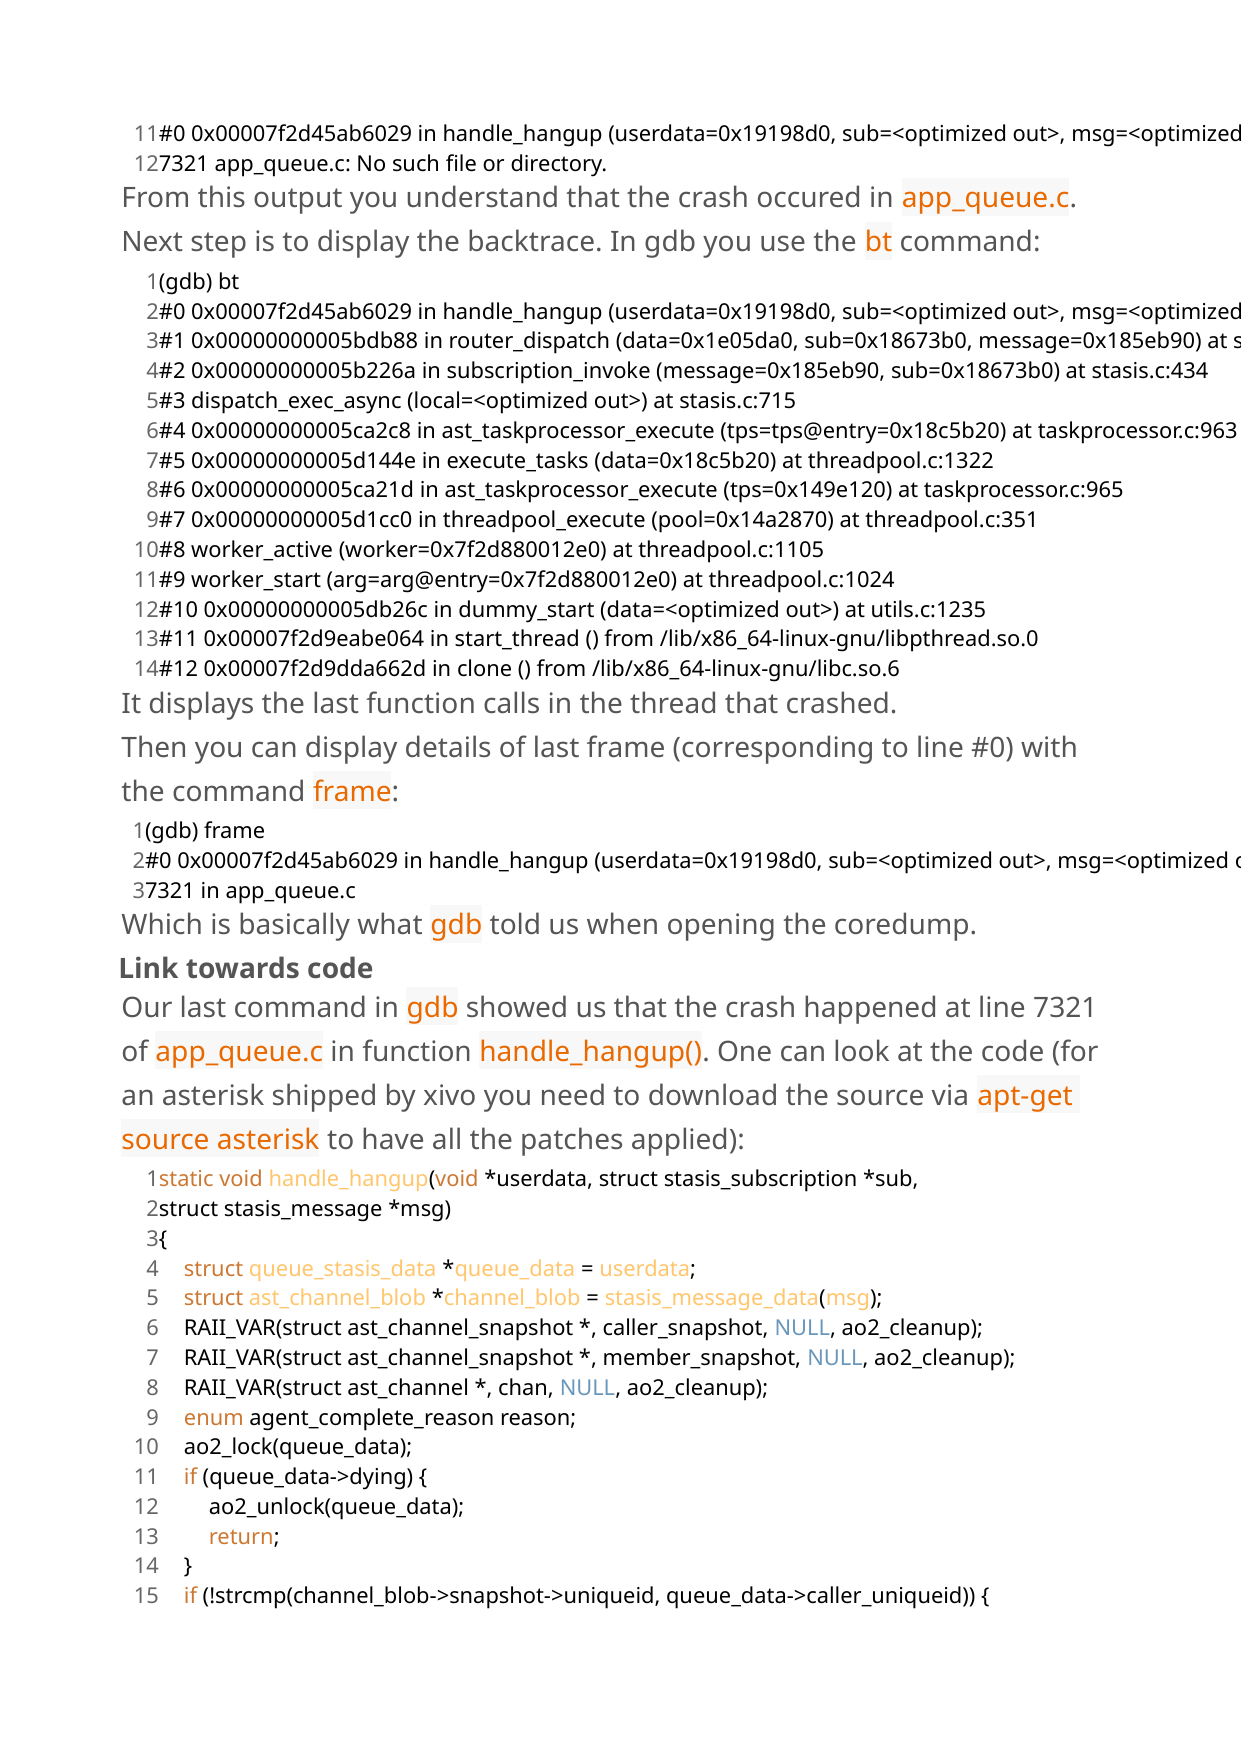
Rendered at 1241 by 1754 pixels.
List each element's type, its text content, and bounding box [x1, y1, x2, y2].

subtitle Link towards code [118, 948, 1122, 987]
table_header 11 12 [118, 118, 159, 178]
table_header (gdb) frame #0 0x00007f2d45ab6029 in handle_hangup (userdata=0x19198d0, sub=<optimized out>, msg=<optimized out>) at app_queue.c:7321 7321 in app_queue.c [145, 815, 1240, 904]
table_header 1 2 3 [118, 815, 145, 904]
text From this output you understand that the crash occured in app_queue.c. [121, 178, 1119, 216]
text Which is basically what gdb told us when opening the coredump. [121, 904, 1119, 943]
table_header 1 2 3 4 5 6 7 8 9 10 11 12 13 14 [118, 266, 159, 683]
table_header static void handle_hangup(void *userdata, struct stasis_subscription *sub, struct stasis_message *msg) { struct queue_stasis_data *queue_data = userdata; struct ast_channel_blob *channel_blob = stasis_message_data(msg); RAII_VAR(struct ast_channel_snapshot *, caller_snapshot, NULL, ao2_cleanup); RAII_VAR(struct ast_channel_snapshot *, member_snapshot, NULL, ao2_cleanup); RAII_VAR(struct ast_channel *, chan, NULL, ao2_cleanup); enum agent_complete_reason reason; ao2_lock(queue_data); if (queue_data->dying) { ao2_unlock(queue_data); return; } if (!strcmp(channel_blob->snapshot->uniqueid, queue_data->caller_uniqueid)) { reason = CALLER; } else if (!strcmp(channel_blob->snapshot->uniqueid, queue_data->member_uniqueid)) { reason = AGENT; } else { ao2_unlock(queue_data); return; } chan = ast_channel_get_by_name(channel_blob->snapshot->name); if (chan && (ast_channel_has_role(chan, AST_TRANSFERER_ROLE_NAME) || !ast_strlen_zero(pbx_builtin_getvar_helper(chan, "ATTENDEDTRANSFER")) || !ast_strlen_zero(pbx_builtin_getvar_helper(chan, "BLINDTRANSFER")))) { /* Channel that is hanging up is doing it as part of a transfer. * We'll get a transfer event later */ ao2_unlock(queue_data); return; } caller_snapshot = ast_channel_snapshot_get_latest(queue_data->caller_uniqueid); member_snapshot = ast_channel_snapshot_get_latest(queue_data->member_uniqueid); ao2_unlock(queue_data); ast_debug(3, "Detected hangup of queue %s channel %s\n", reason == CALLER ? "caller" : "member", channel_blob->snapshot->name); ast_queue_log(queue_data->queue->name, caller_snapshot->uniqueid, queue_data->member->membername, reason == CALLER ? "COMPLETECALLER" : "COMPLETEAGENT", "%ld|%ld|%d", (long) (queue_data->starttime - queue_data->holdstart), (long) (time(NULL) - queue_data->starttime), queue_data->caller_pos); update_queue(queue_data->queue, queue_data->member, queue_data->callcompletedinsl, time(NULL) - queue_data->starttime); send_agent_complete(queue_data->queue->name, caller_snapshot, member_snapshot, queue_data->member, queue_data->holdstart, queue_data->starttime, queue_data->caller_uniqueid, queue_data->queue->wrapuptime, reason); remove_stasis_subscriptions(queue_data); } [159, 1163, 1240, 1610]
text It displays the last function calls in the thread that crashed. Then you can display details of last frame (corresponding to line #0) with the command frame: [121, 683, 1119, 809]
table_header ... [New LWP 8725] [New LWP 8731] [New LWP 8756] [New LWP 8758] [New LWP 8927] [Thread debugging using libthread_db enabled] Using host libthread_db library "/lib/x86_64-linux-gnu/libthread_db.so.1". Core was generated by `/usr/sbin/asterisk -g -U asterisk'. Program terminated with signal SIGSEGV, Segmentation fault. #0 0x00007f2d45ab6029 in handle_hangup (userdata=0x19198d0, sub=<optimized out>, msg=<optimized out>) at app_queue.c:7321 7321 app_queue.c: No such file or directory. [159, 118, 1240, 178]
text Next step is to display the backtrace. In gdb you use the bt command: [121, 222, 1119, 260]
text Our last command in gdb showed us that the crash happened at line 7321 of app_queue.c in function handle_hangup(). One can look at the code (for an asterisk shipped by xivo you need to download the source via apt-get source asterisk to have all the patches applied): [121, 987, 1119, 1157]
table_header (gdb) bt #0 0x00007f2d45ab6029 in handle_hangup (userdata=0x19198d0, sub=<optimized out>, msg=<optimized out>) at app_queue.c:7321 #1 0x00000000005bdb88 in router_dispatch (data=0x1e05da0, sub=0x18673b0, message=0x185eb90) at stasis_message_router.c:201 #2 0x00000000005b226a in subscription_invoke (message=0x185eb90, sub=0x18673b0) at stasis.c:434 #3 dispatch_exec_async (local=<optimized out>) at stasis.c:715 #4 0x00000000005ca2c8 in ast_taskprocessor_execute (tps=tps@entry=0x18c5b20) at taskprocessor.c:963 #5 0x00000000005d144e in execute_tasks (data=0x18c5b20) at threadpool.c:1322 #6 0x00000000005ca21d in ast_taskprocessor_execute (tps=0x149e120) at taskprocessor.c:965 #7 0x00000000005d1cc0 in threadpool_execute (pool=0x14a2870) at threadpool.c:351 #8 worker_active (worker=0x7f2d880012e0) at threadpool.c:1105 #9 worker_start (arg=arg@entry=0x7f2d880012e0) at threadpool.c:1024 #10 0x00000000005db26c in dummy_start (data=<optimized out>) at utils.c:1235 #11 0x00007f2d9eabe064 in start_thread () from /lib/x86_64-linux-gnu/libpthread.so.0 #12 0x00007f2d9dda662d in clone () from /lib/x86_64-linux-gnu/libc.so.6 [159, 266, 1240, 683]
table_header 1 2 3 4 5 6 7 8 9 10 11 12 13 14 15 [118, 1163, 159, 1610]
